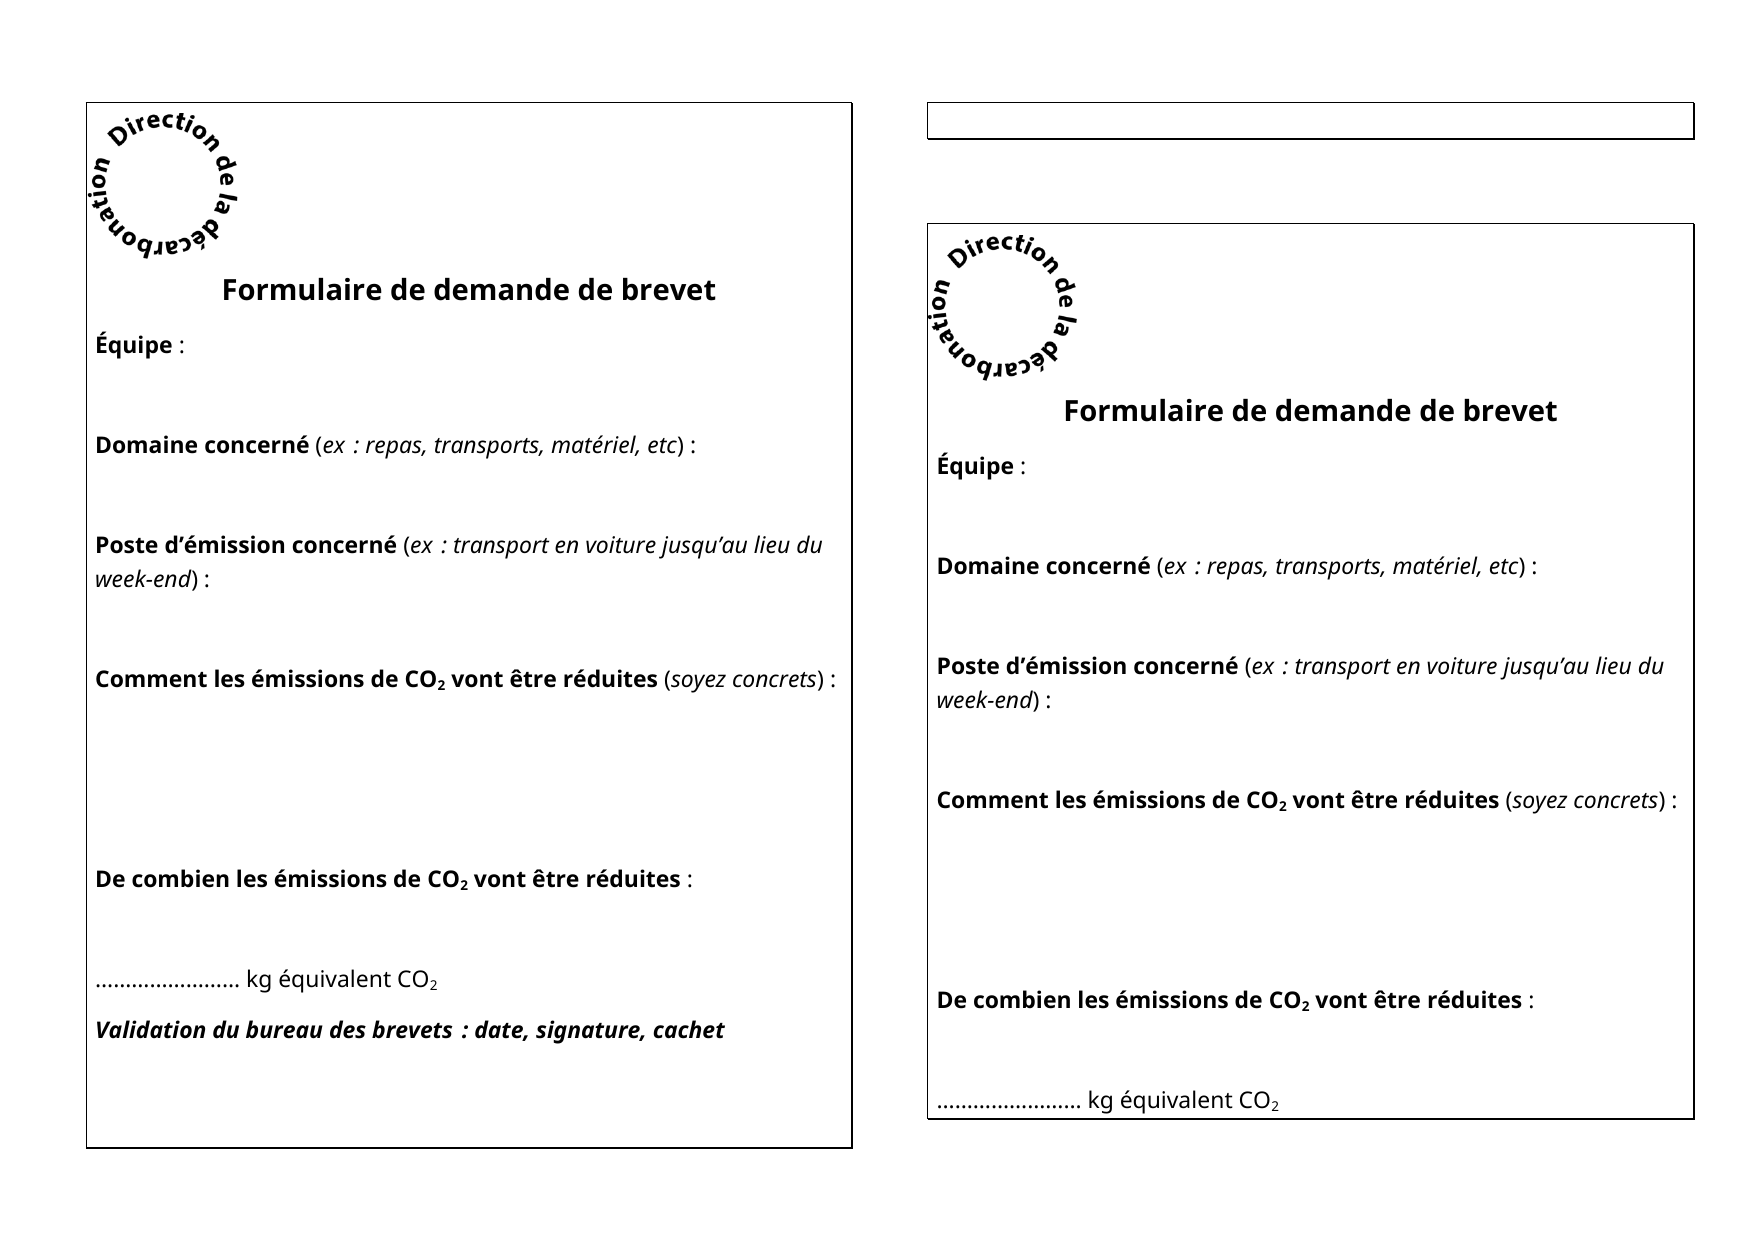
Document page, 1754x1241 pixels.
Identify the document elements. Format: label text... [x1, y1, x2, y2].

text Poste d’émission concerné (ex : transport en voiture jusqu’au lieu du week-end) : [87, 526, 851, 594]
text Domaine concerné (ex : repas, transports, matériel, etc) : [87, 426, 851, 460]
text Validation du bureau des brevets : date, signature, cachet [87, 1010, 851, 1045]
text De combien les émissions de CO2 vont être réduites : [928, 981, 1693, 1015]
text …………………… kg équivalent CO2 [928, 1081, 1693, 1118]
text Équipe : [928, 447, 1693, 481]
text De combien les émissions de CO2 vont être réduites : [87, 860, 851, 894]
text Comment les émissions de CO2 vont être réduites (soyez concrets) : [928, 781, 1693, 815]
text Poste d’émission concerné (ex : transport en voiture jusqu’au lieu du week-end) : [928, 647, 1693, 715]
text …………………… kg équivalent CO2 [87, 960, 851, 995]
text Formulaire de demande de brevet [87, 267, 851, 309]
text Comment les émissions de CO2 vont être réduites (soyez concrets) : [87, 660, 851, 694]
picture [87, 113, 238, 259]
text Formulaire de demande de brevet [928, 387, 1693, 430]
text Domaine concerné (ex : repas, transports, matériel, etc) : [928, 547, 1693, 581]
text Équipe : [87, 326, 851, 360]
picture [927, 235, 1077, 381]
